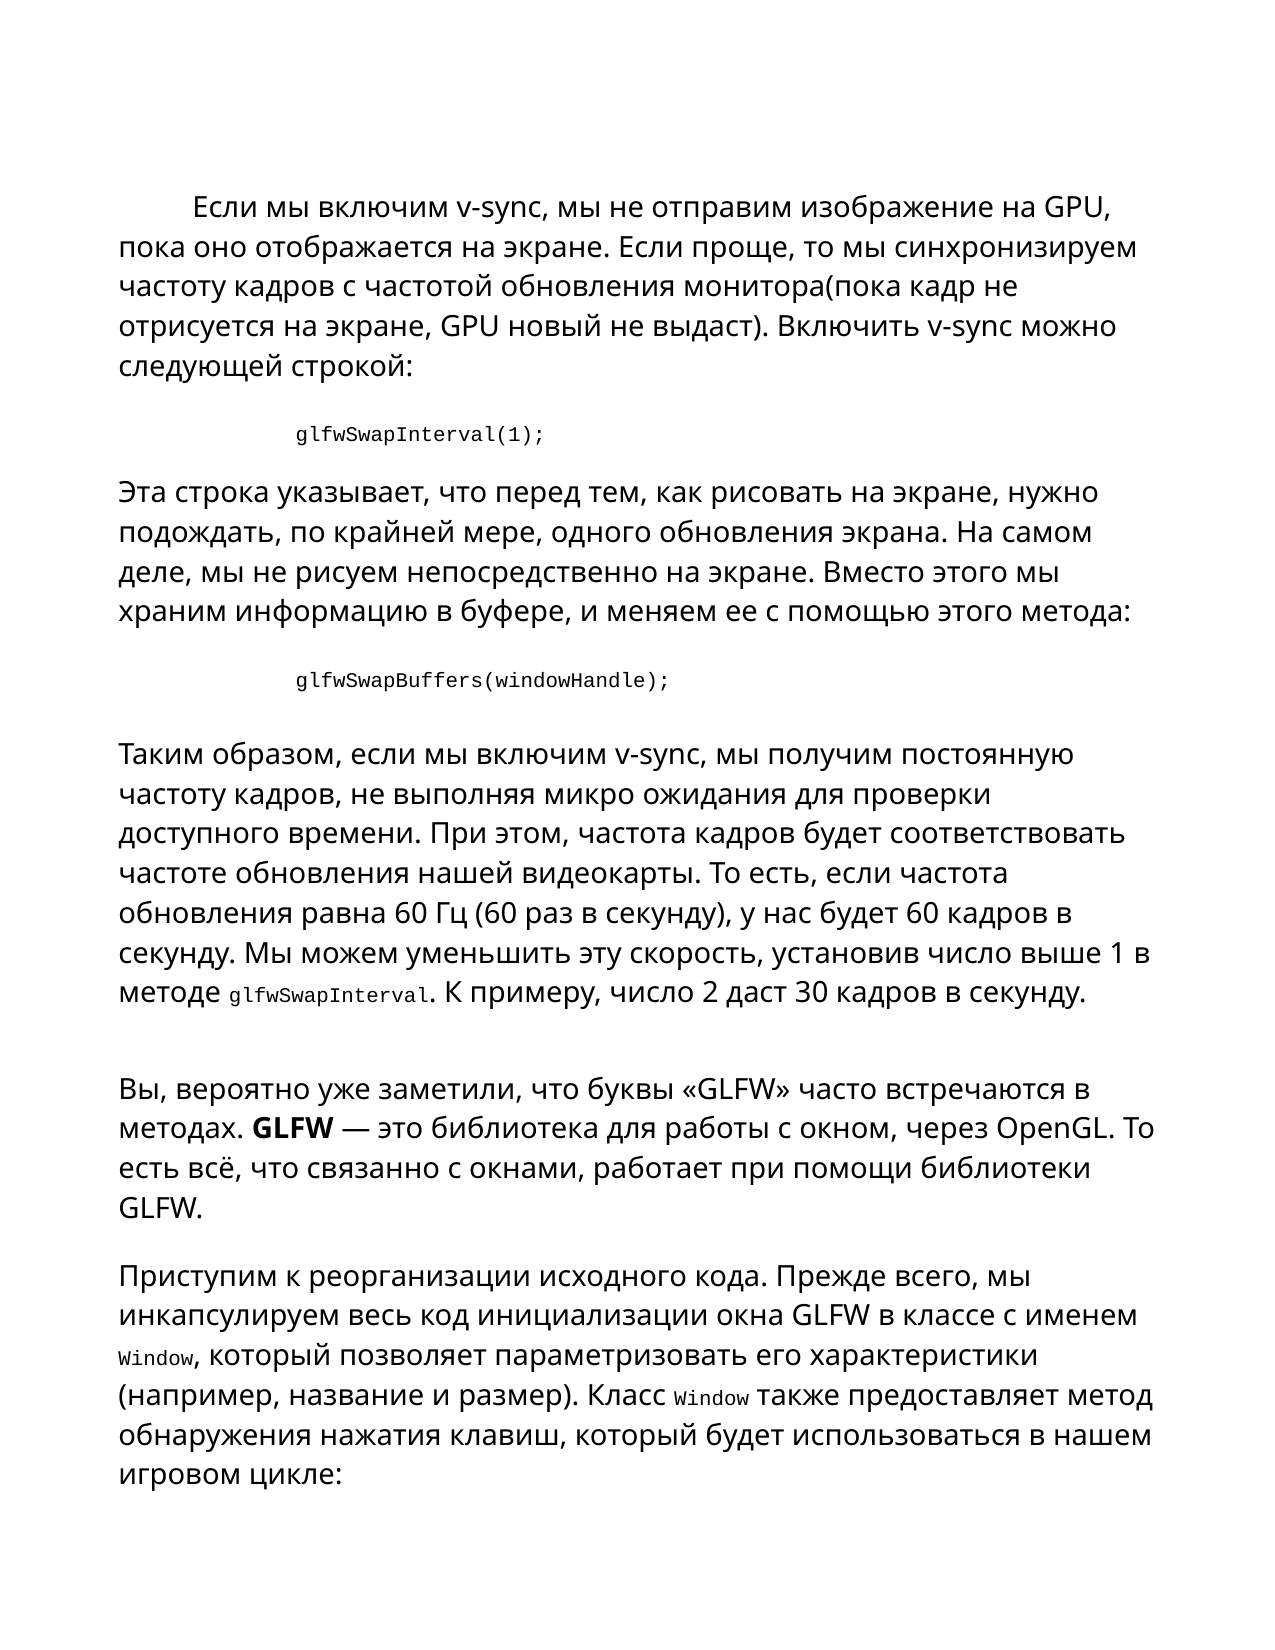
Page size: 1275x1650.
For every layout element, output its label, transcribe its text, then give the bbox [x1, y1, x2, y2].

text Приступим к реорганизации исходного кода. Прежде всего, мы инкапсулируем весь код инициализации окна GLFW в классе с именем Window, который позволяет параметризовать его характеристики (например, название и размер). Класс Window также предоставляет метод обнаружения нажатия клавиш, который будет использоваться в нашем игровом цикле: [118, 1255, 1157, 1493]
text Таким образом, если мы включим v-sync, мы получим постоянную частоту кадров, не выполняя микро ожидания для проверки доступного времени. При этом, частота кадров будет соответствовать частоте обновления нашей видеокарты. То есть, если частота обновления равна 60 Гц (60 раз в секунду), у нас будет 60 кадров в секунду. Мы можем уменьшить эту скорость, установив число выше 1 в методе glfwSwapInterval. К примеру, число 2 даст 30 кадров в секунду. [118, 733, 1157, 1011]
text Если мы включим v-sync, мы не отправим изображение на GPU, пока оно отображается на экране. Если проще, то мы синхронизируем частоту кадров с частотой обновления монитора(пока кадр не отрисуется на экране, GPU новый не выдаст). Включить v-sync можно следующей строкой: [118, 186, 1157, 385]
text Эта строка указывает, что перед тем, как рисовать на экране, нужно подождать, по крайней мере, одного обновления экрана. На самом деле, мы не рисуем непосредственно на экране. Вместо этого мы храним информацию в буфере, и меняем ее с помощью этого метода: [118, 472, 1157, 630]
text Вы, вероятно уже заметили, что буквы «GLFW» часто встречаются в методах. GLFW — это библиотека для работы с окном, через OpenGL. То есть всё, что связанно с окнами, работает при помощи библиотеки GLFW. [118, 1068, 1157, 1227]
text glfwSwapBuffers(windowHandle); [295, 670, 1157, 694]
text glfwSwapInterval(1); [295, 424, 1157, 448]
